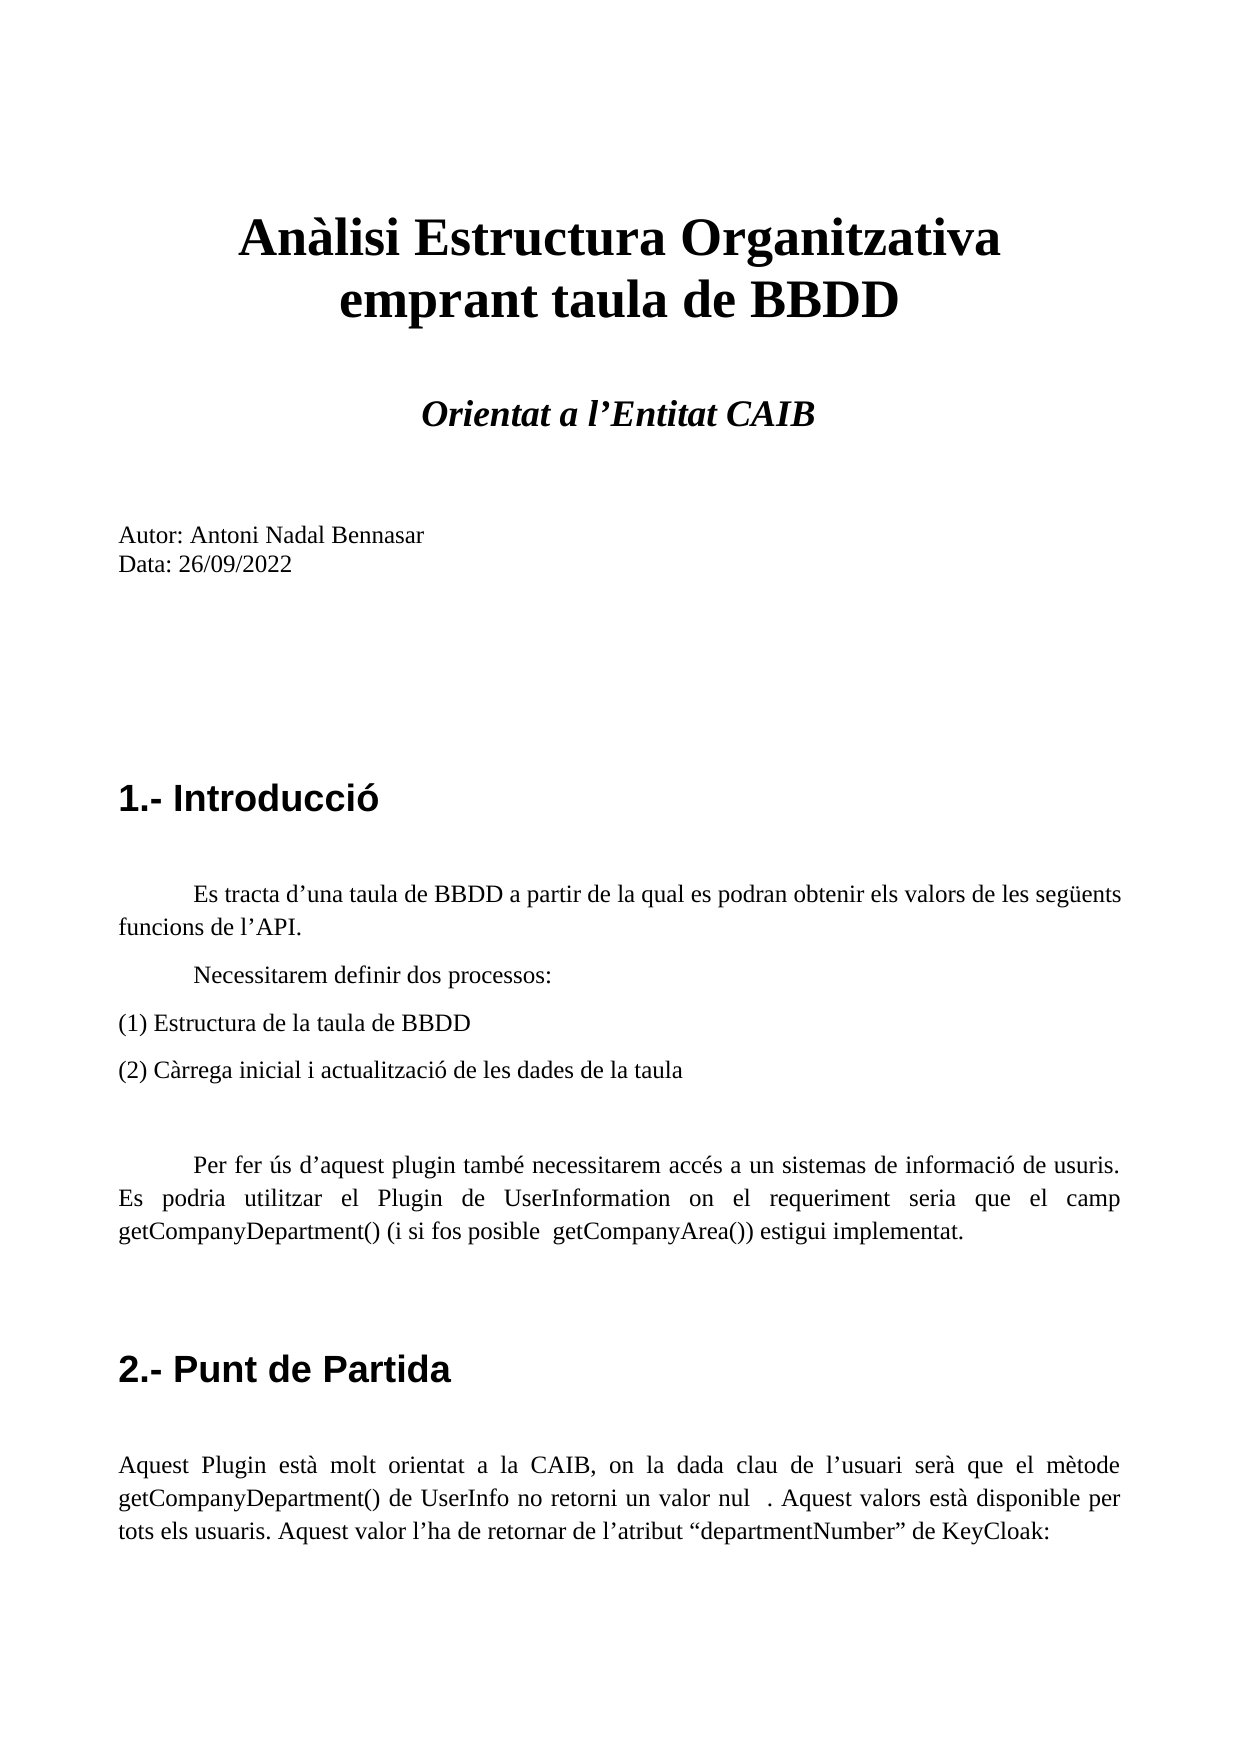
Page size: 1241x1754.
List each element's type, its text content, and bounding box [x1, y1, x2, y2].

text Per fer ús d’aquest plugin també necessitarem accés a un sistemas de informació de usuris. Es podria utilitzar el Plugin de UserInformation on el requeriment seria que el camp getCompanyDepartment() (i si fos posible getCompanyArea()) estigui implementat. [118, 1150, 1122, 1245]
subtitle Introducció [118, 776, 1122, 819]
subtitle Punt de Partida [118, 1347, 1122, 1390]
text (2) Càrrega inicial i actualització de les dades de la taula [118, 1055, 1122, 1084]
text Orientat a l’Entitat CAIB [118, 391, 1122, 463]
text (1) Estructura de la taula de BBDD [118, 1008, 1122, 1036]
text Es tracta d’una taula de BBDD a partir de la qual es podran obtenir els valors de les següents funcions de l’API. [118, 879, 1122, 941]
text emprant taula de BBDD [118, 267, 1122, 329]
text Aquest Plugin està molt orientat a la CAIB, on la dada clau de l’usuari serà que el mètode getCompanyDepartment() de UserInfo no retorni un valor nul . Aquest valors està disponible per tots els usuaris. Aquest valor l’ha de retornar de l’atribut “departmentNumber” de KeyCloak: [118, 1450, 1122, 1545]
text Data: 26/09/2022 [118, 549, 1122, 578]
text Autor: Antoni Nadal Bennasar [118, 521, 1122, 549]
text Anàlisi Estructura Organitzativa [118, 204, 1122, 267]
text Necessitarem definir dos processos: [118, 960, 1122, 989]
